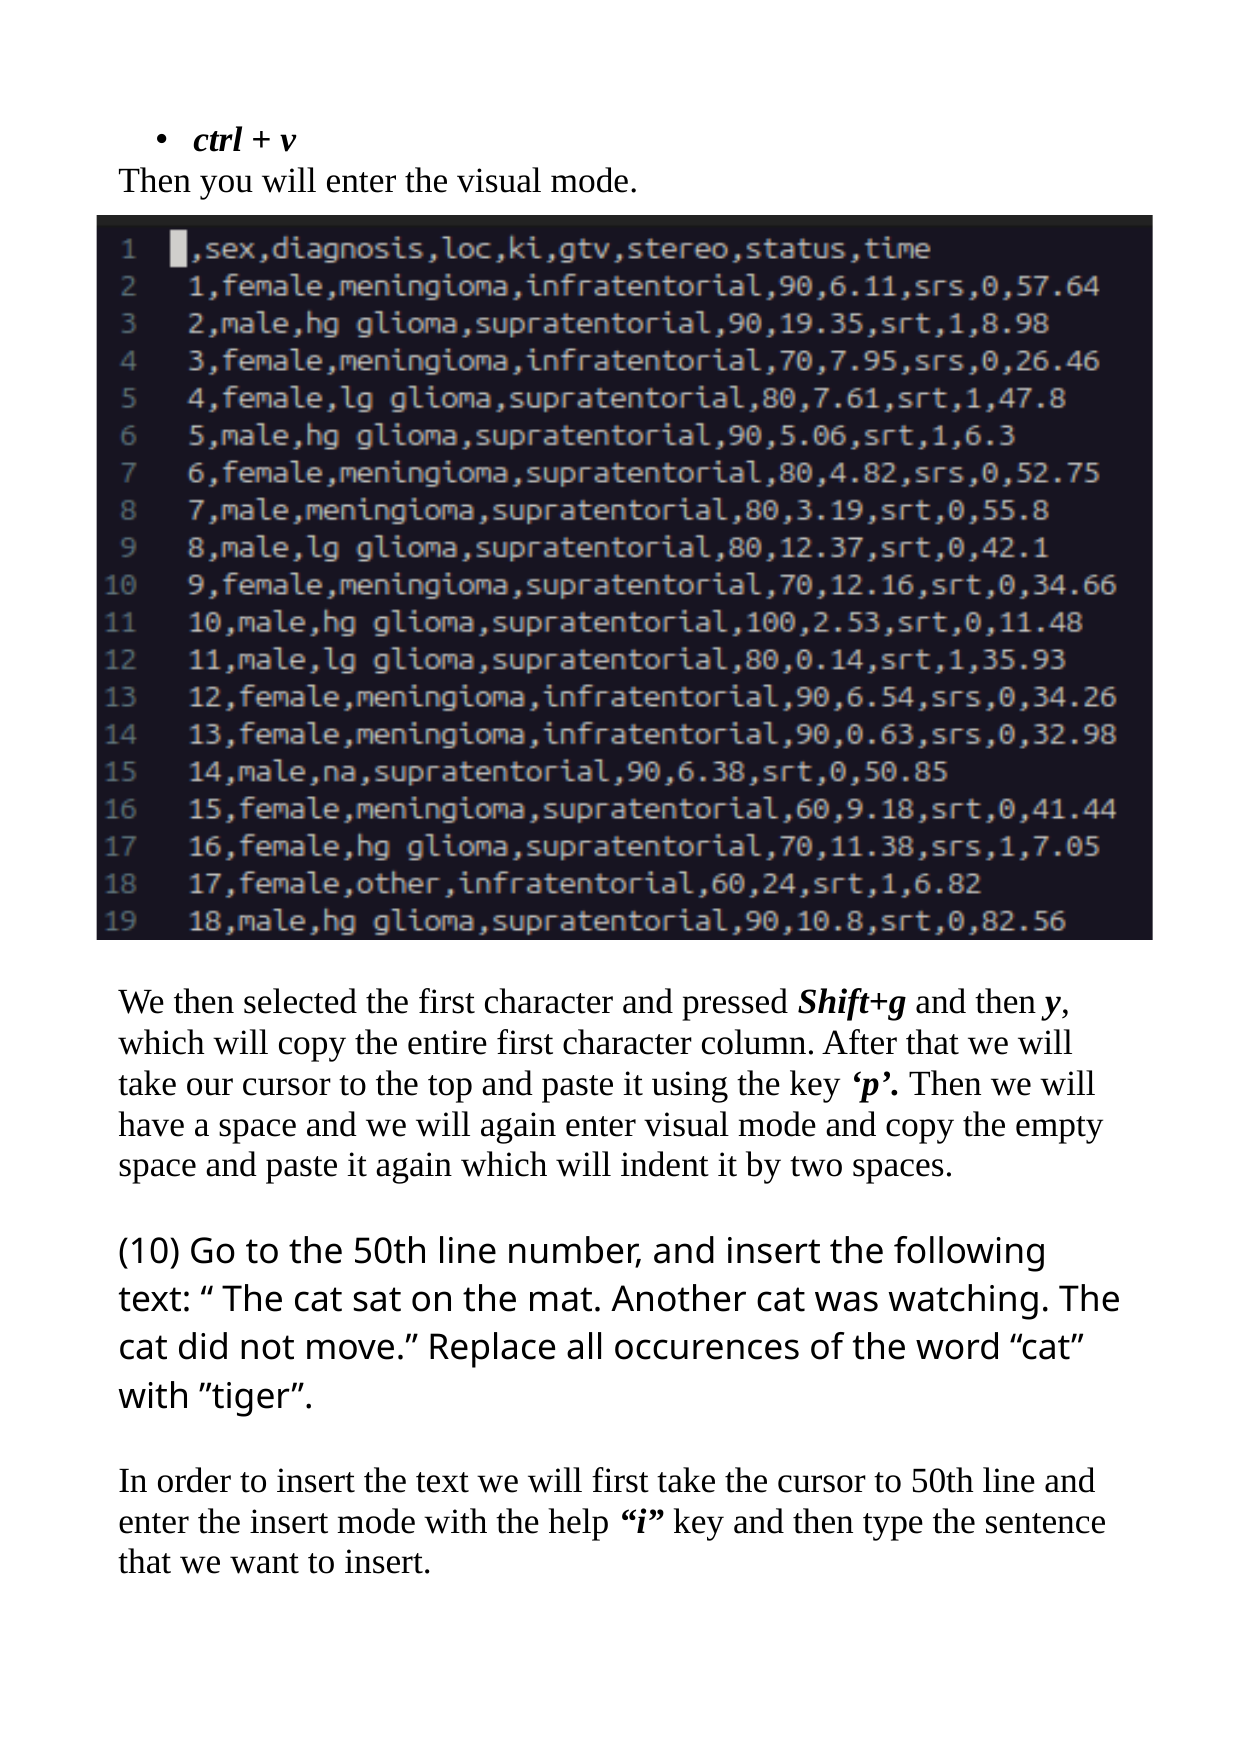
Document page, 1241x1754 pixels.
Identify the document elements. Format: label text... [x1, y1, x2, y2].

text In order to insert the text we will first take the cursor to 50th line and enter the insert mode with the help “i” key and then type the sentence that we want to insert. [118, 1459, 1122, 1582]
text (10) Go to the 50th line number, and insert the following text: “ The cat sat on the mat. Another cat was watching. The cat did not move.” Replace all occurences of the word “cat” with ”tiger”. [118, 1225, 1122, 1418]
picture [96, 215, 1153, 940]
text Then you will enter the visual mode. [118, 159, 1122, 200]
text We then selected the first character and pressed Shift+g and then y, which will copy the entire first character column. After that we will take our cursor to the top and paste it using the key ‘p’. Then we will have a space and we will again enter visual mode and copy the empty space and paste it again which will indent it by two spaces. [118, 980, 1122, 1184]
list ctrl + v [156, 118, 1122, 159]
